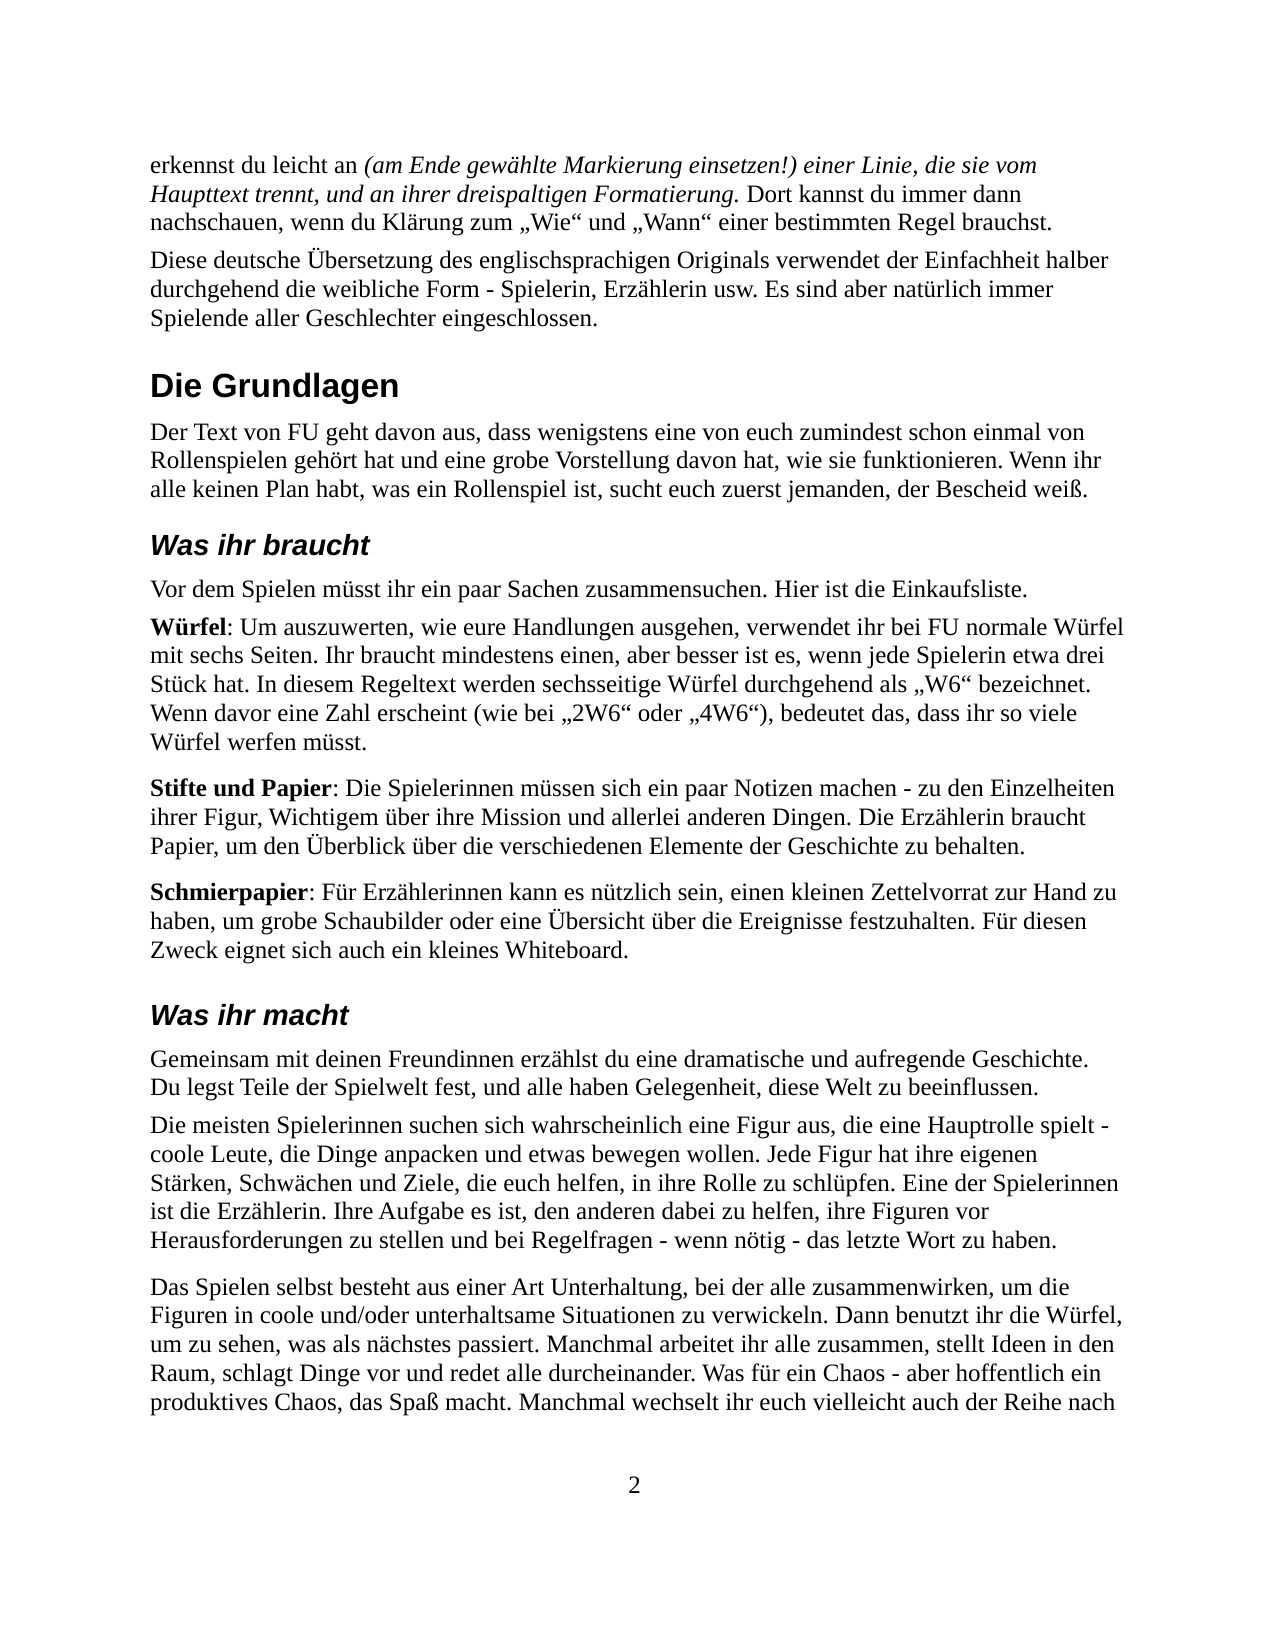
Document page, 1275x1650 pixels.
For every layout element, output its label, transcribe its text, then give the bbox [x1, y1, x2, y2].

text Die meisten Spielerinnen suchen sich wahrscheinlich eine Figur aus, die eine Hauptrolle spielt - coole Leute, die Dinge anpacken und etwas bewegen wollen. Jede Figur hat ihre eigenen Stärken, Schwächen und Ziele, die euch helfen, in ihre Rolle zu schlüpfen. Eine der Spielerinnen ist die Erzählerin. Ihre Aufgabe es ist, den anderen dabei zu helfen, ihre Figuren vor Herausforderungen zu stellen und bei Regelfragen - wenn nötig - das letzte Wort zu haben. [150, 1110, 1125, 1254]
text erkennst du leicht an (am Ende gewählte Markierung einsetzen!) einer Linie, die sie vom Haupttext trennt, und an ihrer dreispaltigen Formatierung. Dort kannst du immer dann nachschauen, wenn du Klärung zum „Wie“ und „Wann“ einer bestimmten Regel brauchst. [150, 150, 1125, 236]
subtitle Was ihr braucht [150, 528, 1125, 561]
text Gemeinsam mit deinen Freundinnen erzählst du eine dramatische und aufregende Geschichte. Du legst Teile der Spielwelt fest, und alle haben Gelegenheit, diese Welt zu beeinflussen. [150, 1044, 1125, 1101]
text Würfel: Um auszuwerten, wie eure Handlungen ausgehen, verwendet ihr bei FU normale Würfel mit sechs Seiten. Ihr braucht mindestens einen, aber besser ist es, wenn jede Spielerin etwa drei Stück hat. In diesem Regeltext werden sechsseitige Würfel durchgehend als „W6“ bezeichnet. Wenn davor eine Zahl erscheint (wie bei „2W6“ oder „4W6“), bedeutet das, dass ihr so viele Würfel werfen müsst. [150, 612, 1125, 755]
subtitle Die Grundlagen [150, 365, 1125, 404]
text Schmierpapier: Für Erzählerinnen kann es nützlich sein, einen kleinen Zettelvorrat zur Hand zu haben, um grobe Schaubilder oder eine Übersicht über die Ereignisse festzuhalten. Für diesen Zweck eignet sich auch ein kleines Whiteboard. [150, 877, 1125, 964]
text Das Spielen selbst besteht aus einer Art Unterhaltung, bei der alle zusammenwirken, um die Figuren in coole und/oder unterhaltsame Situationen zu verwickeln. Dann benutzt ihr die Würfel, um zu sehen, was als nächstes passiert. Manchmal arbeitet ihr alle zusammen, stellt Ideen in den Raum, schlagt Dinge vor und redet alle durcheinander. Was für ein Chaos - aber hoffentlich ein produktives Chaos, das Spaß macht. Manchmal wechselt ihr euch vielleicht auch der Reihe nach [150, 1272, 1125, 1416]
subtitle Was ihr macht [150, 998, 1125, 1031]
text Vor dem Spielen müsst ihr ein paar Sachen zusammensuchen. Hier ist die Einkaufsliste. [150, 574, 1125, 603]
text Diese deutsche Übersetzung des englischsprachigen Originals verwendet der Einfachheit halber durchgehend die weibliche Form - Spielerin, Erzählerin usw. Es sind aber natürlich immer Spielende aller Geschlechter eingeschlossen. [150, 245, 1125, 331]
text Stifte und Papier: Die Spielerinnen müssen sich ein paar Notizen machen - zu den Einzelheiten ihrer Figur, Wichtigem über ihre Mission und allerlei anderen Dingen. Die Erzählerin braucht Papier, um den Überblick über die verschiedenen Elemente der Geschichte zu behalten. [150, 773, 1125, 859]
text Der Text von FU geht davon aus, dass wenigstens eine von euch zumindest schon einmal von Rollenspielen gehört hat und eine grobe Vorstellung davon hat, wie sie funktionieren. Wenn ihr alle keinen Plan habt, was ein Rollenspiel ist, sucht euch zuerst jemanden, der Bescheid weiß. [150, 417, 1125, 503]
